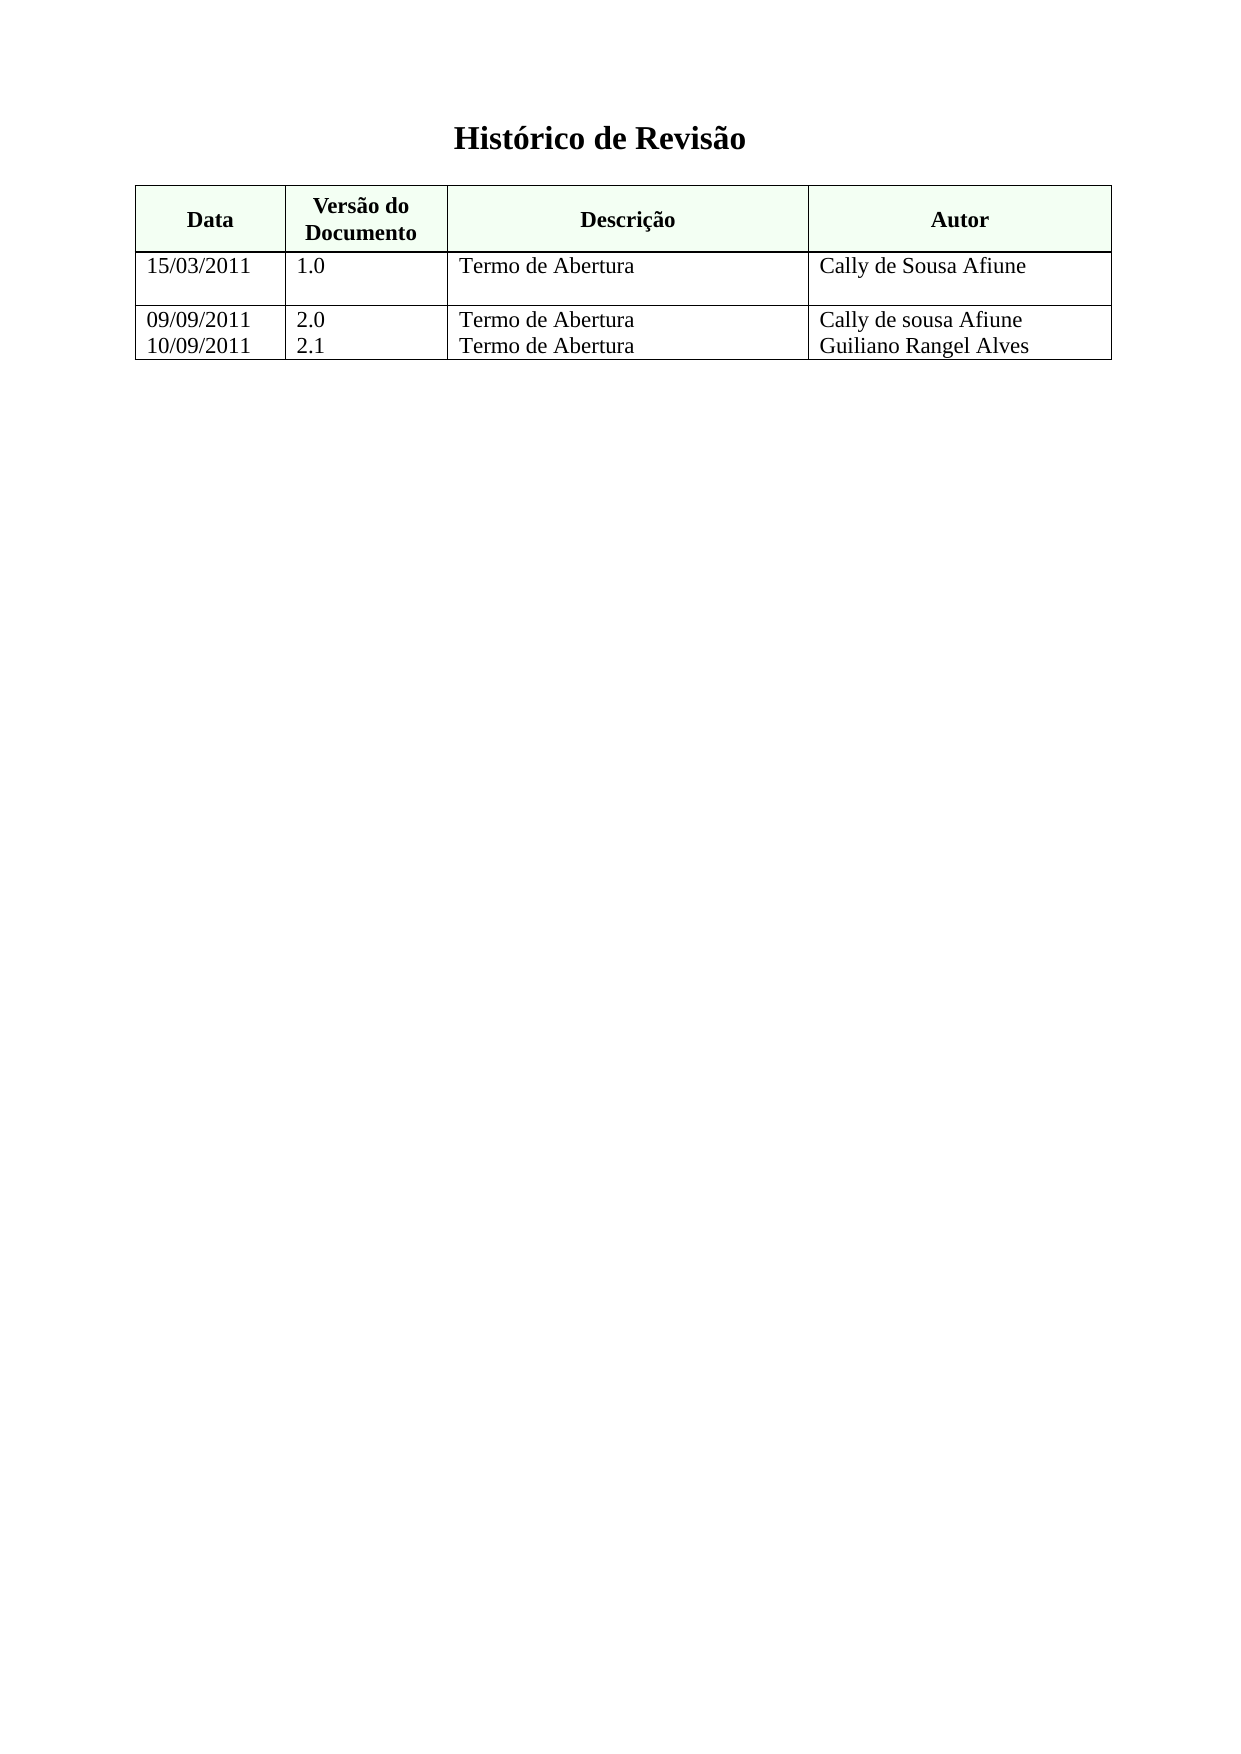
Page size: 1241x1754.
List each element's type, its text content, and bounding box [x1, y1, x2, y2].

table_cell Cally de sousa Afiune [809, 306, 1111, 333]
table_cell 2.0 [286, 306, 447, 333]
table_header Autor [809, 186, 1111, 251]
table_header Data [136, 186, 285, 251]
table_cell 10/09/2011 [136, 333, 285, 359]
table_cell 09/09/2011 [136, 306, 285, 333]
text Histórico de Revisão [125, 118, 1075, 156]
table_cell Guiliano Rangel Alves [809, 333, 1111, 359]
table_cell Termo de Abertura [448, 333, 808, 359]
table_header Descrição [448, 186, 808, 251]
table_cell 2.1 [286, 333, 447, 359]
table_header Versão do Documento [286, 186, 447, 251]
table_cell Termo de Abertura [448, 253, 808, 305]
table_cell Termo de Abertura [448, 306, 808, 333]
table_cell Cally de Sousa Afiune [809, 253, 1111, 305]
table_cell 1.0 [286, 253, 447, 305]
table_cell 15/03/2011 [136, 253, 285, 305]
